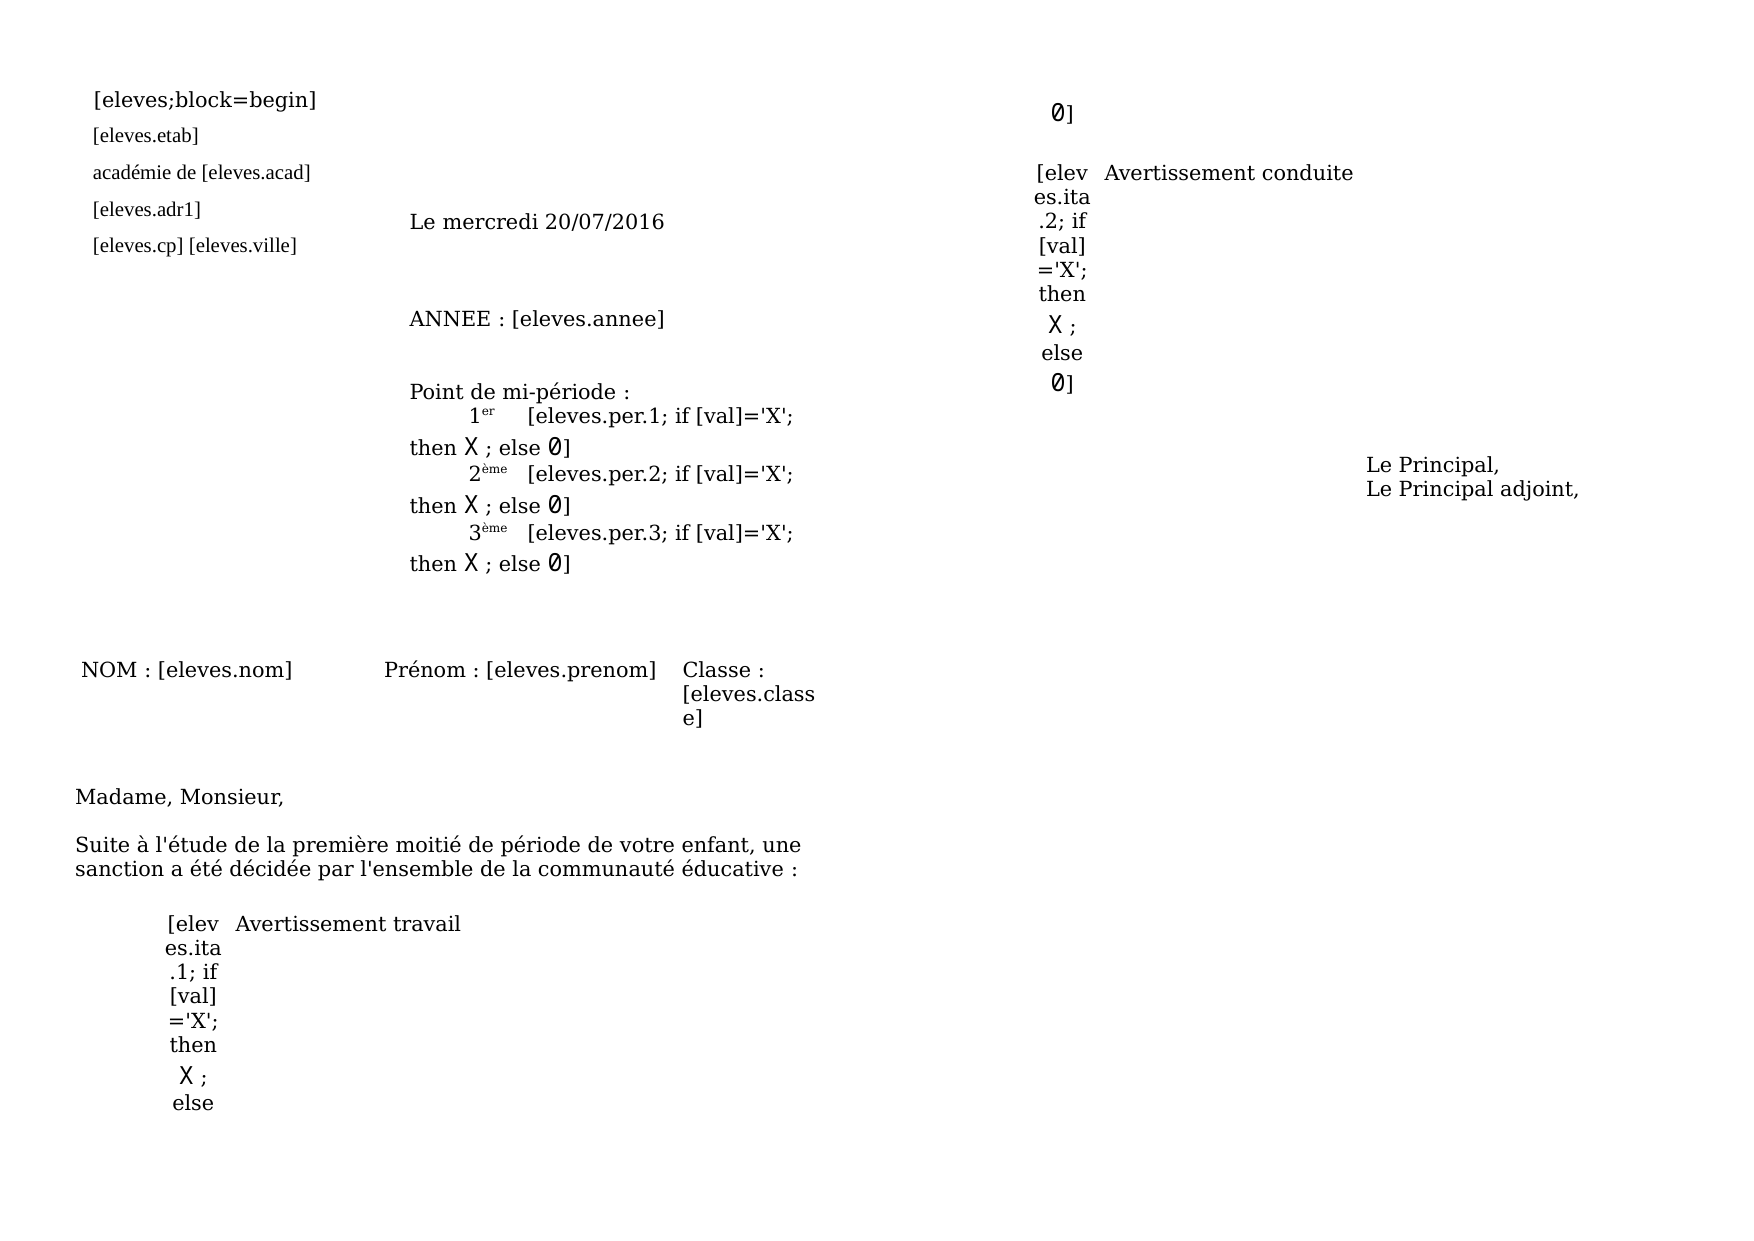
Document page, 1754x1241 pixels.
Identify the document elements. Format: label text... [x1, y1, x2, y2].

text [eleves.adr1] [93, 197, 333, 221]
table_header Avertissement travail [230, 906, 823, 1121]
text 3ème [eleves.per.3; if [val]='X'; then X ; else 0] [409, 521, 826, 579]
table_cell [944, 134, 1025, 155]
table_cell Avertissement conduite [1099, 155, 1692, 405]
table_header Prénom : [eleves.prenom] [378, 652, 677, 736]
table_cell [944, 155, 1025, 405]
text Suite à l'étude de la première moitié de période de votre enfant, une sanction a été décidée par l'ensemble de la communauté éducative : [75, 833, 826, 882]
table_header [1099, 89, 1692, 134]
text académie de [eleves.acad] [93, 160, 333, 184]
table_cell [eleves.ita.2; if [val]='X'; then X ; else 0] [1025, 155, 1099, 405]
table_cell [1099, 134, 1692, 155]
text [eleves;block=begin] [94, 88, 826, 113]
table_header [944, 89, 1025, 134]
table_header [75, 906, 156, 1121]
text Le Principal, [1366, 453, 1695, 477]
text Madame, Monsieur, [75, 785, 826, 809]
text Le Principal adjoint, [1366, 477, 1695, 502]
table_cell [1025, 134, 1099, 155]
text [eleves.cp] [eleves.ville] [93, 233, 333, 257]
text 2ème [eleves.per.2; if [val]='X'; then X ; else 0] [409, 462, 826, 521]
text Le mercredi 20/07/2016 [409, 210, 826, 234]
text [eleves.etab] [93, 123, 333, 147]
text ANNEE : [eleves.annee] [409, 307, 826, 331]
table_header NOM : [eleves.nom] [75, 652, 378, 736]
text Point de mi-période : [409, 380, 826, 404]
table_header [eleves.ita.1; if [val]='X'; then X ; else [156, 906, 230, 1121]
table_header Classe : [eleves.classe] [677, 652, 825, 736]
table_header 0] [1025, 89, 1099, 134]
text 1er [eleves.per.1; if [val]='X'; then X ; else 0] [409, 404, 826, 462]
